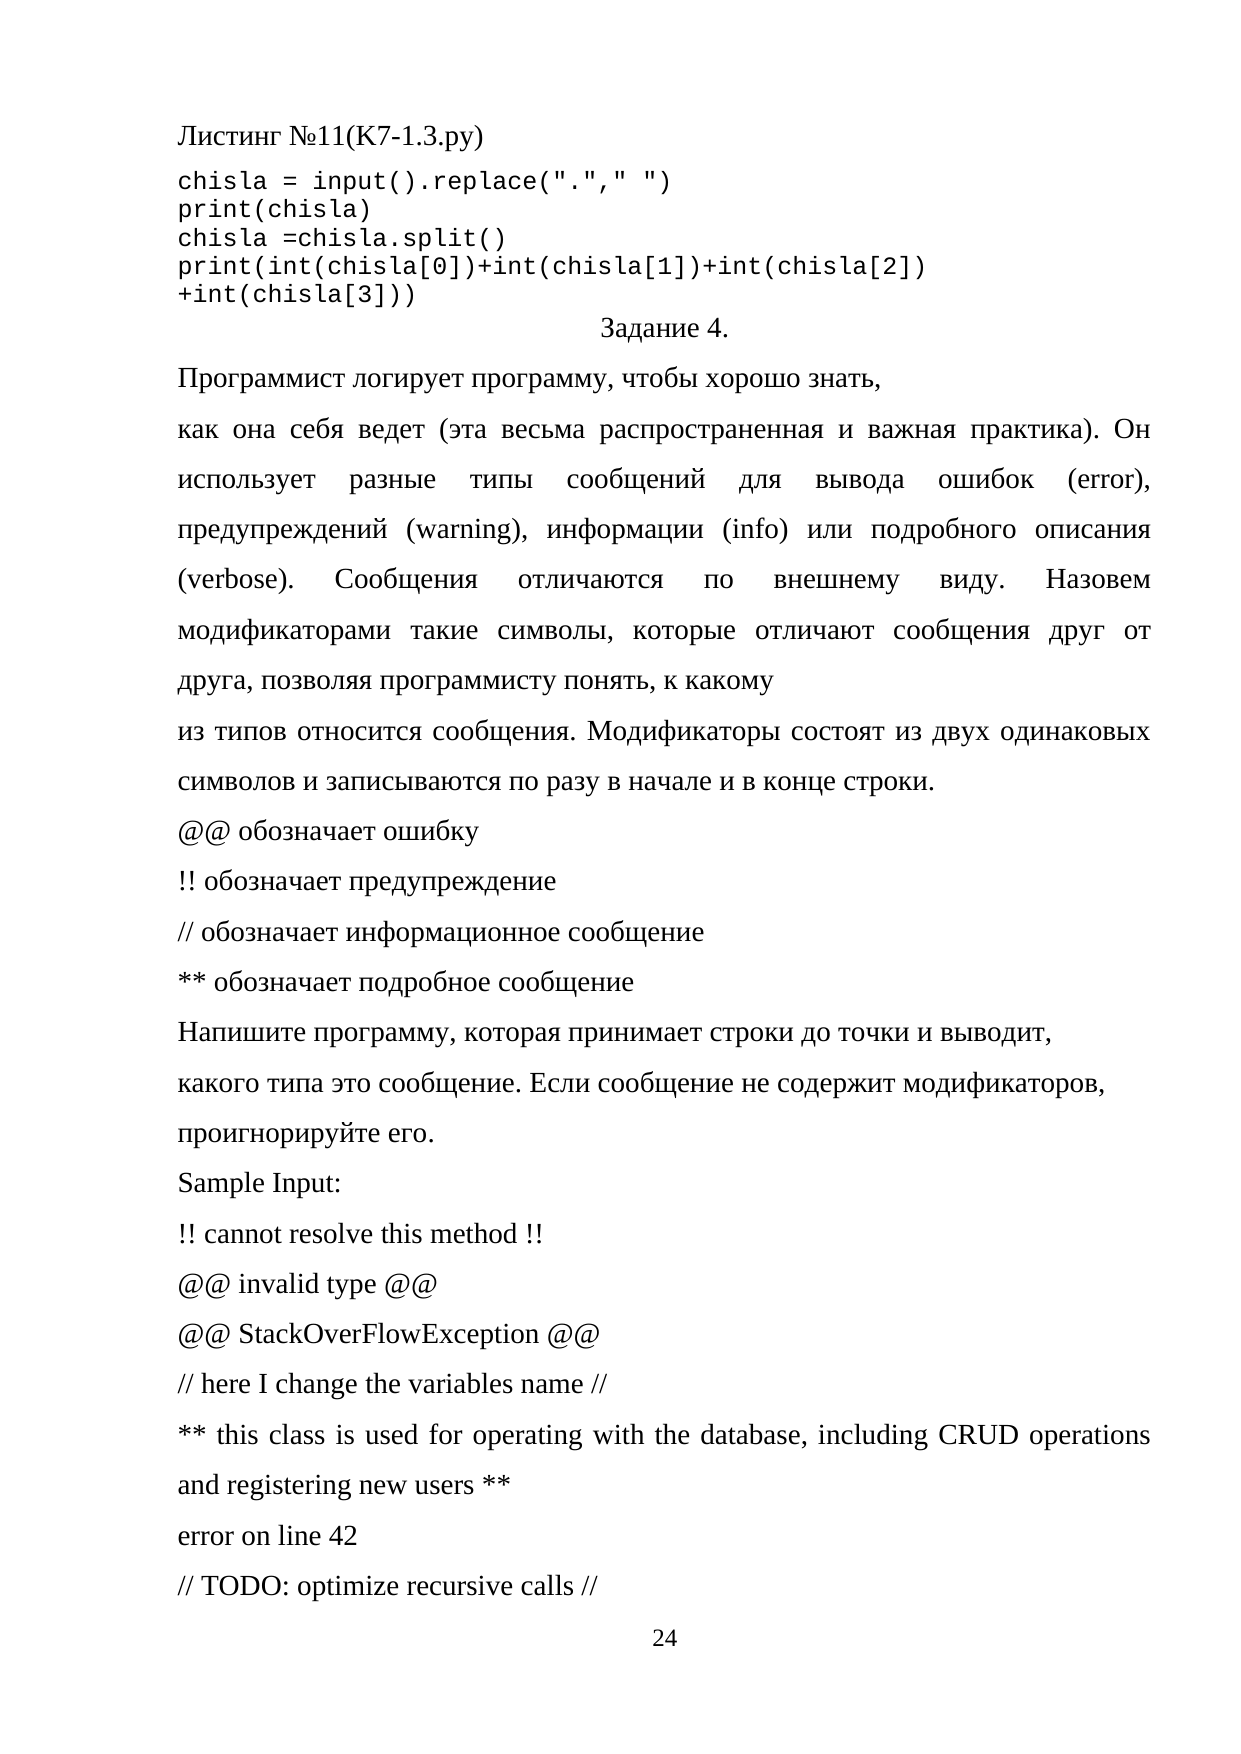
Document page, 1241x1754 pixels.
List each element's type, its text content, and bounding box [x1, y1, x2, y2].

text Напишите программу, которая принимает строки до точки и выводит, [177, 1014, 1152, 1048]
text chisla =chisla.split() [177, 225, 1152, 253]
text Листинг №11(K7-1.3.py) [177, 118, 1152, 152]
text print(chisla) [177, 197, 1152, 225]
text @@ invalid type @@ [177, 1266, 1152, 1299]
text !! cannot resolve this method !! [177, 1216, 1152, 1249]
text chisla = input().replace("."," ") [177, 168, 1152, 197]
text ** this class is used for operating with the database, including CRUD operations and registering new users ** [177, 1417, 1152, 1501]
text Программист логирует программу, чтобы хорошо знать, [177, 360, 1152, 394]
text проигнорируйте его. [177, 1115, 1152, 1149]
text // TODO: optimize recursive calls // [177, 1568, 1152, 1601]
text !! обозначает предупреждение [177, 863, 1152, 897]
text из типов относится сообщения. Модификаторы состоят из двух одинаковых символов и записываются по разу в начале и в конце строки. [177, 713, 1152, 796]
text print(int(chisla[0])+int(chisla[1])+int(chisla[2])+int(chisla[3])) [177, 253, 1152, 310]
text // here I change the variables name // [177, 1367, 1152, 1400]
text Sample Input: [177, 1165, 1152, 1199]
text // обозначает информационное сообщение [177, 914, 1152, 947]
text Задание 4. [177, 310, 1152, 344]
text @@ обозначает ошибку [177, 813, 1152, 847]
text ** обозначает подробное сообщение [177, 964, 1152, 998]
text какого типа это сообщение. Если сообщение не содержит модификаторов, [177, 1065, 1152, 1098]
text @@ StackOverFlowException @@ [177, 1316, 1152, 1350]
text как она себя ведет (эта весьма распространенная и важная практика). Он использует разные типы сообщений для вывода ошибок (error), предупреждений (warning), информации (info) или подробного описания (verbose). Сообщения отличаются по внешнему виду. Назовем модификаторами такие символы, которые отличают сообщения друг от друга, позволяя программисту понять, к какому [177, 411, 1152, 696]
text error on line 42 [177, 1518, 1152, 1551]
